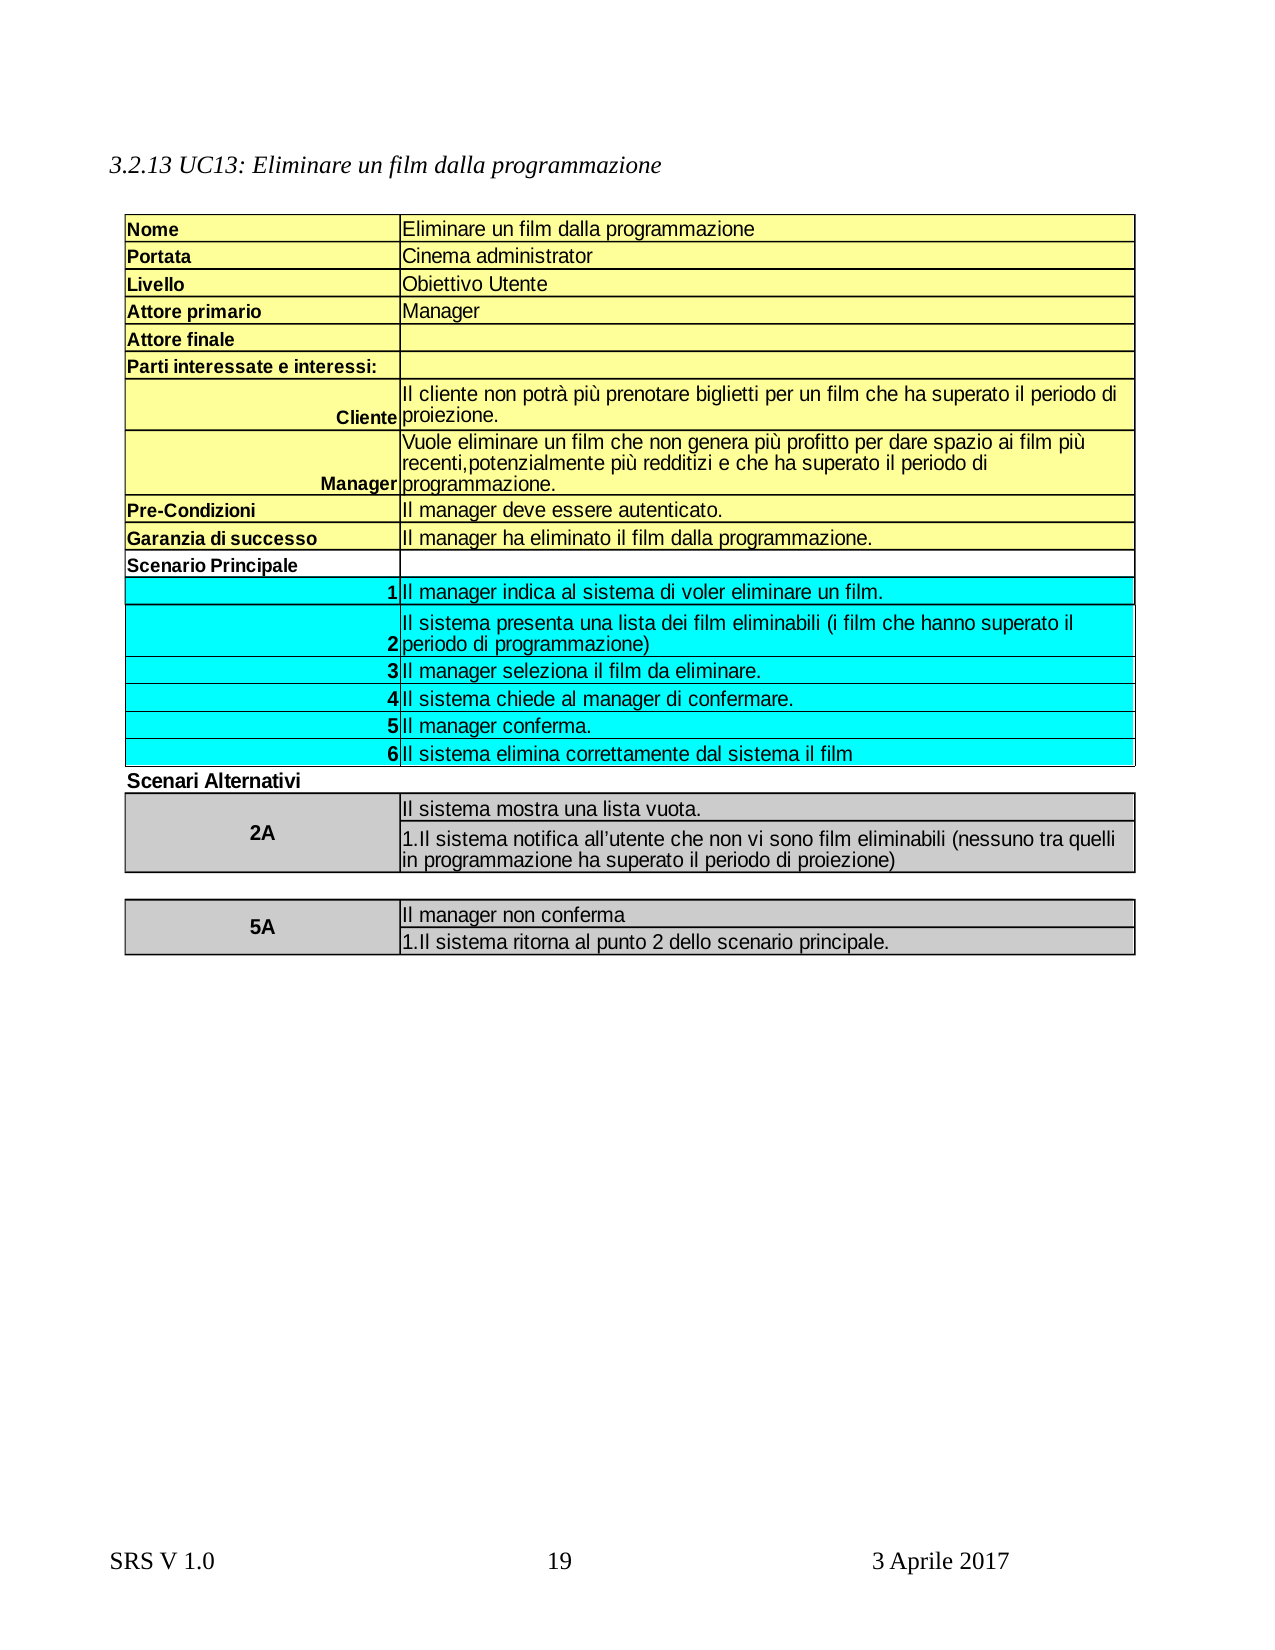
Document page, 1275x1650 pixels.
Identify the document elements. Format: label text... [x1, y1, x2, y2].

subtitle 3.2.13 UC13: Eliminare un film dalla programmazione [109, 150, 1162, 179]
